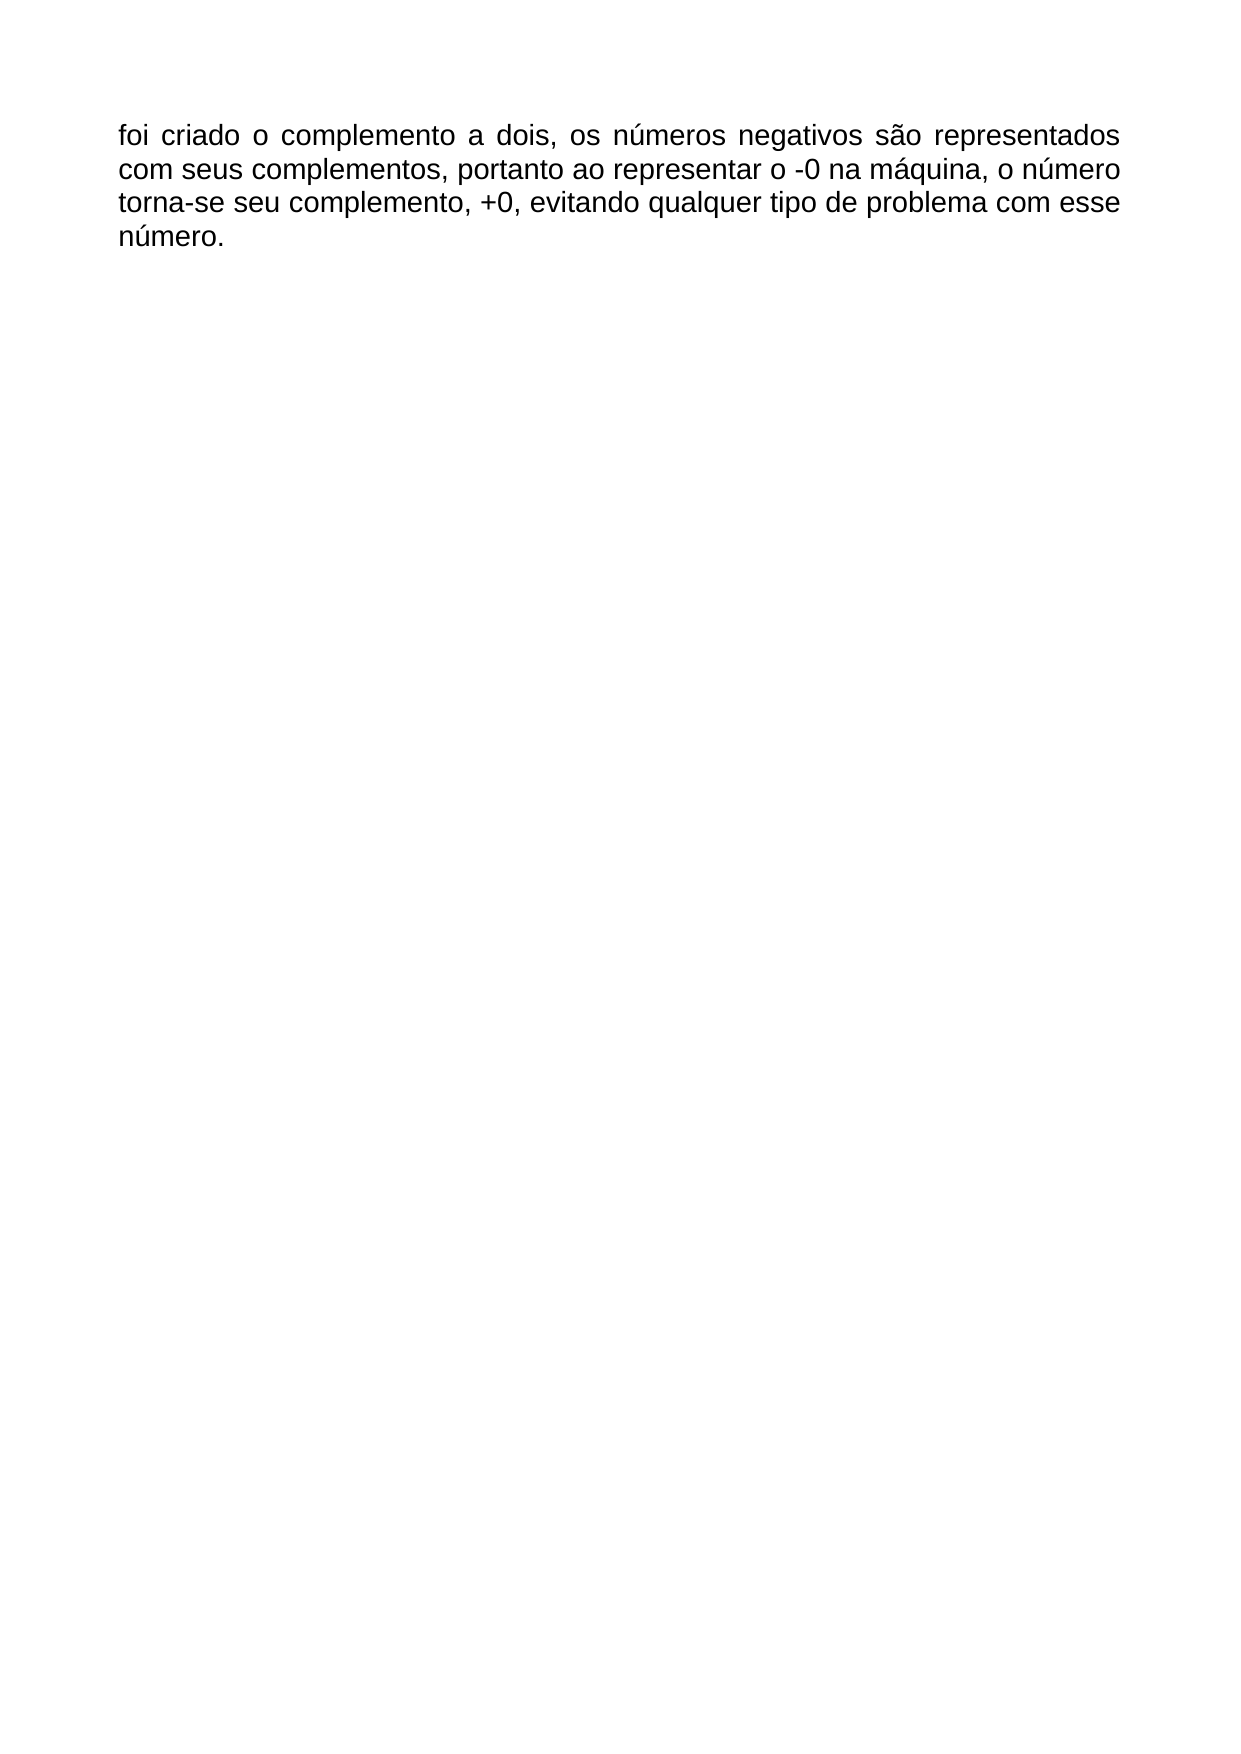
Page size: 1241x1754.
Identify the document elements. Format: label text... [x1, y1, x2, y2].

text foi criado o complemento a dois, os números negativos são representados com seus complementos, portanto ao representar o -0 na máquina, o número torna-se seu complemento, +0, evitando qualquer tipo de problema com esse número. [118, 118, 1122, 252]
